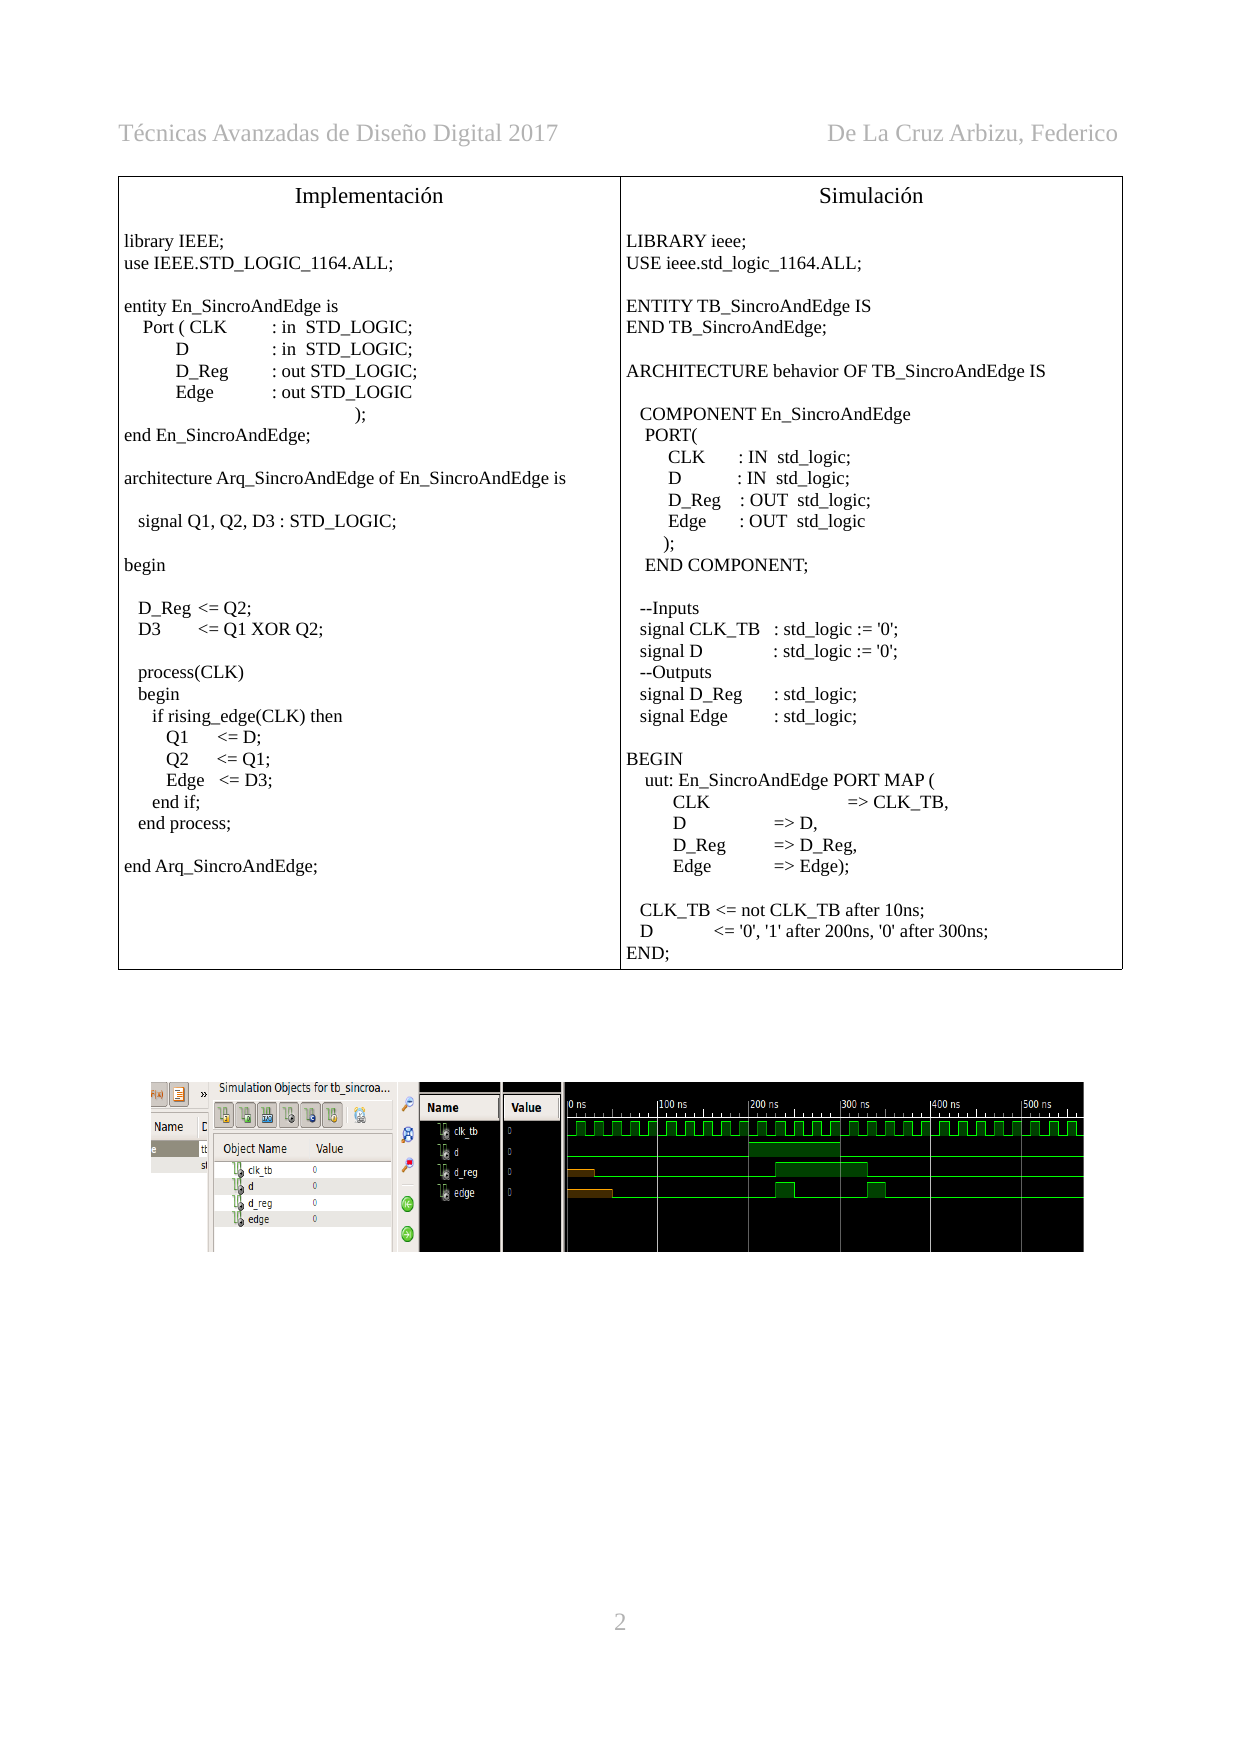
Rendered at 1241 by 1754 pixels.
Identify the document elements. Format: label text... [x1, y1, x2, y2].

table_header Implementación library IEEE; use IEEE.STD_LOGIC_1164.ALL; entity En_SincroAndEdge is Port ( CLK : in STD_LOGIC; D : in STD_LOGIC; D_Reg : out STD_LOGIC; Edge : out STD_LOGIC ); end En_SincroAndEdge; architecture Arq_SincroAndEdge of En_SincroAndEdge is signal Q1, Q2, D3 : STD_LOGIC; begin D_Reg <= Q2; D3 <= Q1 XOR Q2; process(CLK) begin if rising_edge(CLK) then Q1 <= D; Q2 <= Q1; Edge <= D3; end if; end process; end Arq_SincroAndEdge; [119, 177, 620, 969]
picture [151, 1082, 1084, 1129]
table_header Simulación LIBRARY ieee; USE ieee.std_logic_1164.ALL; ENTITY TB_SincroAndEdge IS END TB_SincroAndEdge; ARCHITECTURE behavior OF TB_SincroAndEdge IS COMPONENT En_SincroAndEdge PORT( CLK : IN std_logic; D : IN std_logic; D_Reg : OUT std_logic; Edge : OUT std_logic ); END COMPONENT; --Inputs signal CLK_TB : std_logic := '0'; signal D : std_logic := '0'; --Outputs signal D_Reg : std_logic; signal Edge : std_logic; BEGIN uut: En_SincroAndEdge PORT MAP ( CLK => CLK_TB, D => D, D_Reg => D_Reg, Edge => Edge); CLK_TB <= not CLK_TB after 10ns; D <= '0', '1' after 200ns, '0' after 300ns; END; [621, 177, 1122, 969]
